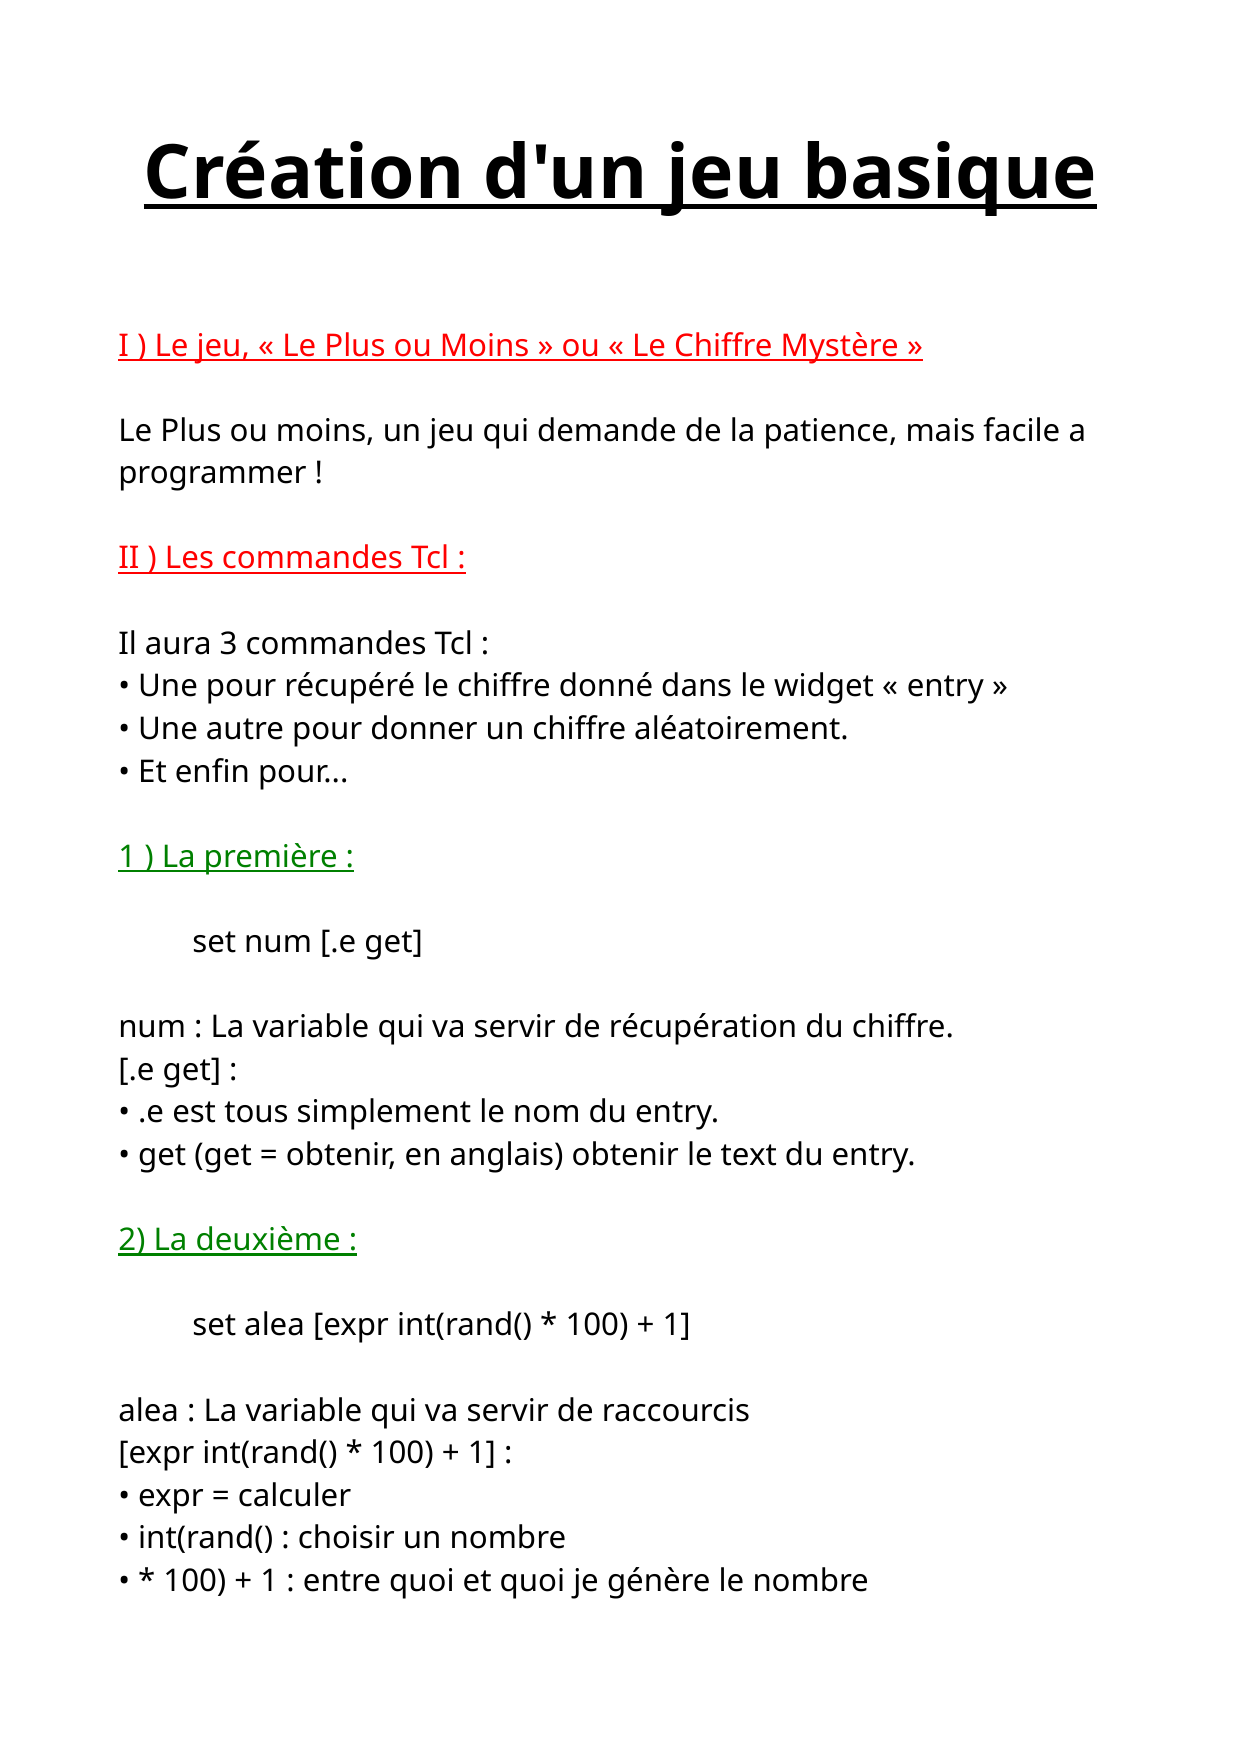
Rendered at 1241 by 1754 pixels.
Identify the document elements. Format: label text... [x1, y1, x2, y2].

text Il aura 3 commandes Tcl : [118, 621, 1122, 663]
text 2) La deuxième : [118, 1217, 1122, 1260]
text • * 100) + 1 : entre quoi et quoi je génère le nombre [118, 1558, 1122, 1601]
text [expr int(rand() * 100) + 1] : [118, 1430, 1122, 1473]
text • expr = calculer [118, 1473, 1122, 1515]
text I ) Le jeu, « Le Plus ou Moins » ou « Le Chiffre Mystère » [118, 322, 1122, 365]
text • Et enfin pour... [118, 748, 1122, 791]
text • .e est tous simplement le nom du entry. [118, 1089, 1122, 1132]
text num : La variable qui va servir de récupération du chiffre. [118, 1004, 1122, 1047]
text set num [.e get] [118, 919, 1122, 962]
text Création d'un jeu basique [118, 118, 1122, 220]
text Le Plus ou moins, un jeu qui demande de la patience, mais facile a programmer ! [118, 408, 1122, 493]
text [.e get] : [118, 1047, 1122, 1089]
text • int(rand() : choisir un nombre [118, 1515, 1122, 1558]
text set alea [expr int(rand() * 100) + 1] [118, 1302, 1122, 1345]
text alea : La variable qui va servir de raccourcis [118, 1388, 1122, 1430]
text • Une pour récupéré le chiffre donné dans le widget « entry » [118, 663, 1122, 706]
text • Une autre pour donner un chiffre aléatoirement. [118, 706, 1122, 748]
text 1 ) La première : [118, 834, 1122, 876]
text II ) Les commandes Tcl : [118, 536, 1122, 578]
text • get (get = obtenir, en anglais) obtenir le text du entry. [118, 1132, 1122, 1174]
